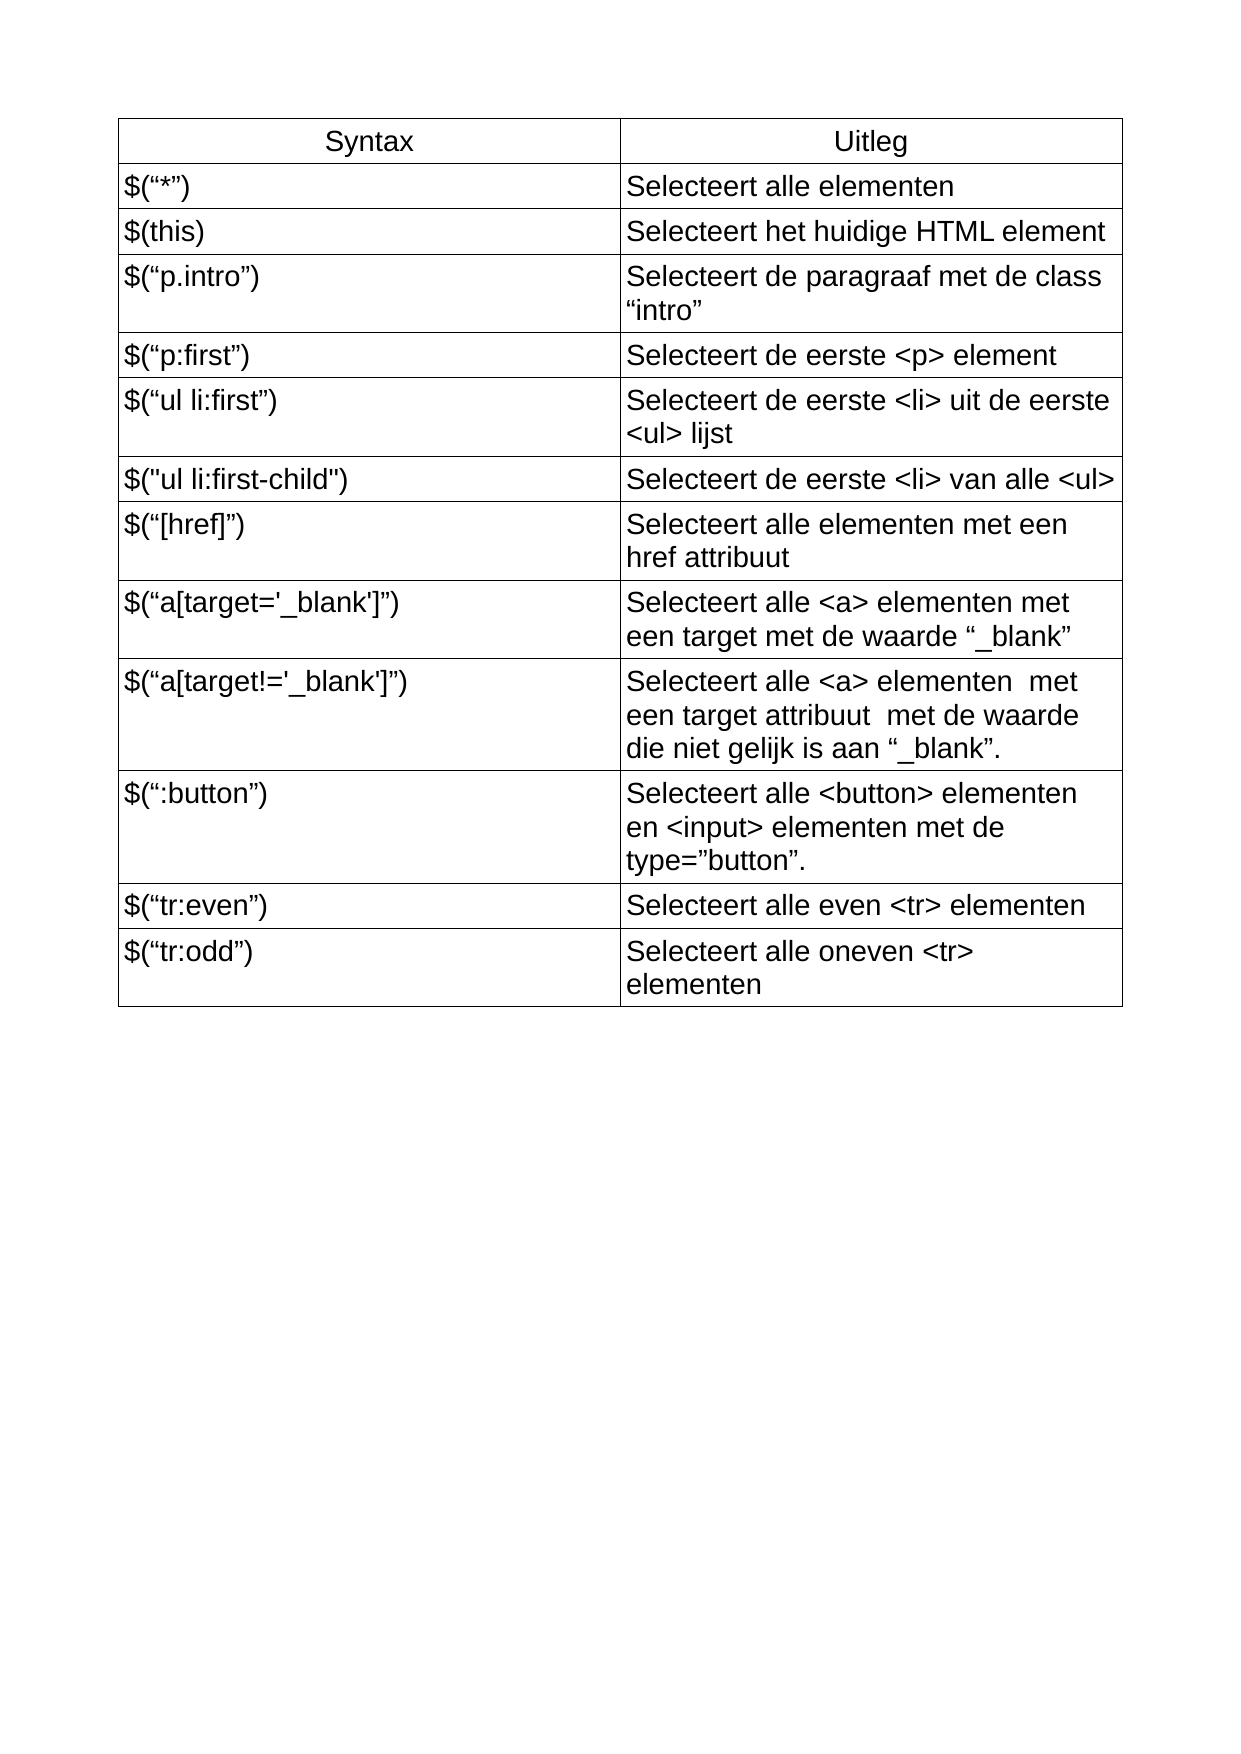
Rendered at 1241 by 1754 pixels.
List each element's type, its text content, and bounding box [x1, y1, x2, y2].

table_cell $(“tr:even”) [119, 884, 620, 928]
table_cell Selecteert de paragraaf met de class “intro” [621, 255, 1122, 332]
table_cell Selecteert de eerste <li> van alle <ul> [621, 457, 1122, 501]
table_cell $("ul li:first-child") [119, 457, 620, 501]
table_cell Selecteert alle oneven <tr> elementen [621, 929, 1122, 1006]
table_cell $(“[href]”) [119, 502, 620, 579]
table_header Uitleg [621, 119, 1122, 163]
table_cell $(“p.intro”) [119, 255, 620, 332]
table_cell $(“ul li:first”) [119, 378, 620, 456]
table_cell $(“*”) [119, 164, 620, 208]
table_cell Selecteert alle <a> elementen met een target met de waarde “_blank” [621, 581, 1122, 658]
table_cell $(this) [119, 209, 620, 253]
table_header Syntax [119, 119, 620, 163]
table_cell Selecteert alle elementen [621, 164, 1122, 208]
table_cell Selecteert alle even <tr> elementen [621, 884, 1122, 928]
table_cell Selecteert alle <a> elementen met een target attribuut met de waarde die niet gelijk is aan “_blank”. [621, 659, 1122, 770]
table_cell $(“a[target='_blank']”) [119, 581, 620, 658]
table_cell $(“p:first”) [119, 333, 620, 377]
table_cell $(“:button”) [119, 771, 620, 883]
table_cell Selecteert de eerste <li> uit de eerste <ul> lijst [621, 378, 1122, 456]
table_cell Selecteert het huidige HTML element [621, 209, 1122, 253]
table_cell Selecteert alle <button> elementen en <input> elementen met de type=”button”. [621, 771, 1122, 883]
table_cell Selecteert alle elementen met een href attribuut [621, 502, 1122, 579]
table_cell Selecteert de eerste <p> element [621, 333, 1122, 377]
table_cell $(“tr:odd”) [119, 929, 620, 1006]
table_cell $(“a[target!='_blank']”) [119, 659, 620, 770]
